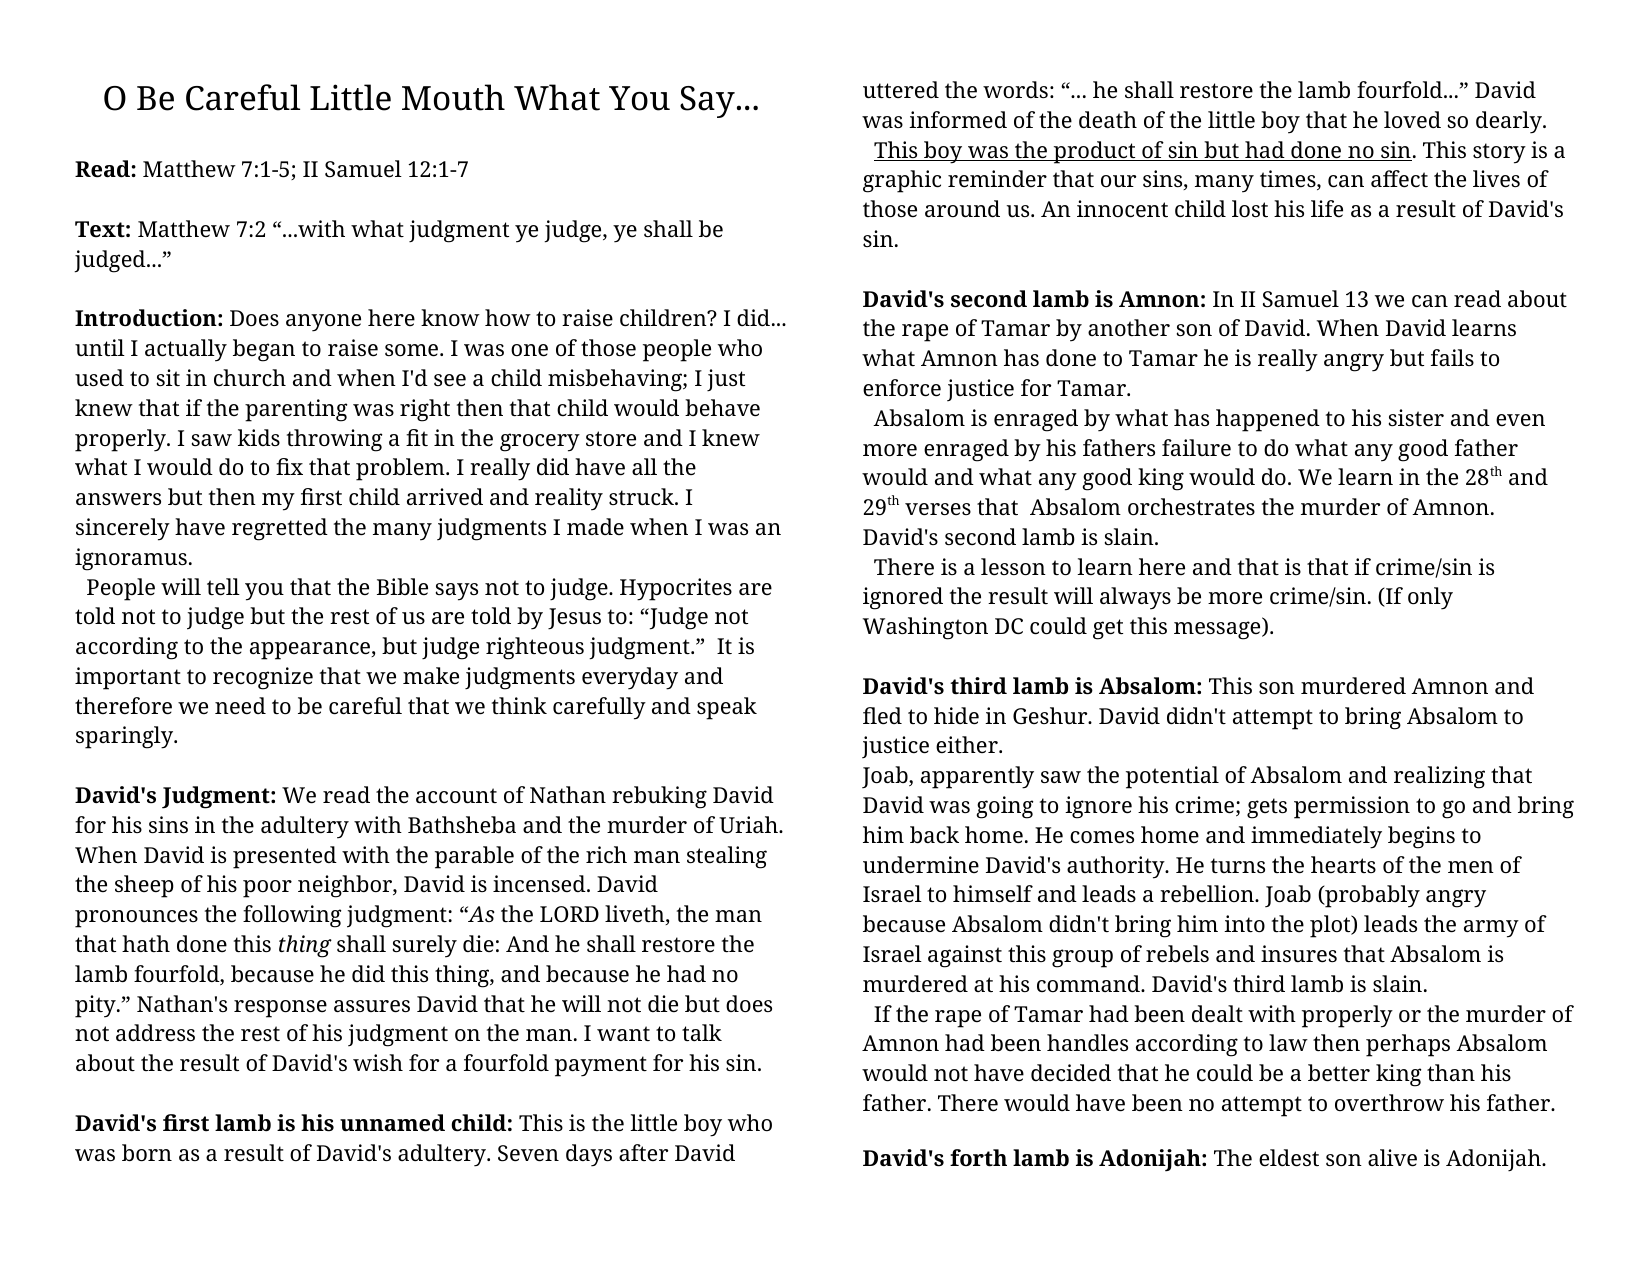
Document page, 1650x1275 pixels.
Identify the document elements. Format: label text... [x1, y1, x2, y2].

text David's second lamb is Amnon: In II Samuel 13 we can read about the rape of Tamar by another son of David. When David learns what Amnon has done to Tamar he is really angry but fails to enforce justice for Tamar. [862, 283, 1575, 403]
text O Be Careful Little Mouth What You Say... [75, 75, 787, 120]
text uttered the words: “... he shall restore the lamb fourfold...” David was informed of the death of the little boy that he loved so dearly. [862, 75, 1575, 134]
text David's first lamb is his unnamed child: This is the little boy who was born as a result of David's adultery. Seven days after David [75, 1108, 787, 1167]
text Text: Matthew 7:2 “...with what judgment ye judge, ye shall be judged...” [75, 214, 787, 274]
subtitle People will tell you that the Bible says not to judge. Hypocrites are told not to judge but the rest of us are told by Jesus to: “Judge not according to the appearance, but judge righteous judgment.” It is important to recognize that we make judgments everyday and therefore we need to be careful that we think carefully and speak sparingly. [75, 572, 787, 750]
text There is a lesson to learn here and that is that if crime/sin is ignored the result will always be more crime/sin. (If only Washington DC could get this message). [862, 552, 1575, 641]
text Joab, apparently saw the potential of Absalom and realizing that David was going to ignore his crime; gets permission to go and bring him back home. He comes home and immediately begins to undermine David's authority. He turns the hearts of the men of Israel to himself and leads a rebellion. Joab (probably angry because Absalom didn't bring him into the plot) leads the army of Israel against this group of rebels and insures that Absalom is murdered at his command. David's third lamb is slain. [862, 760, 1575, 998]
text David's third lamb is Absalom: This son murdered Amnon and fled to hide in Geshur. David didn't attempt to bring Absalom to justice either. [862, 671, 1575, 760]
subtitle Introduction: Does anyone here know how to raise children? I did... until I actually began to raise some. I was one of those people who used to sit in church and when I'd see a child misbehaving; I just knew that if the parenting was right then that child would behave properly. I saw kids throwing a fit in the grocery store and I knew what I would do to fix that problem. I really did have all the answers but then my first child arrived and reality struck. I sincerely have regretted the many judgments I made when I was an ignoramus. [75, 303, 787, 572]
text David's Judgment: We read the account of Nathan rebuking David for his sins in the adultery with Bathsheba and the murder of Uriah. When David is presented with the parable of the rich man stealing the sheep of his poor neighbor, David is incensed. David pronounces the following judgment: “As the LORD liveth, the man that hath done this thing shall surely die: And he shall restore the lamb fourfold, because he did this thing, and because he had no pity.” Nathan's response assures David that he will not die but does not address the rest of his judgment on the man. I want to talk about the result of David's wish for a fourfold payment for his sin. [75, 780, 787, 1078]
text Absalom is enraged by what has happened to his sister and even more enraged by his fathers failure to do what any good father would and what any good king would do. We learn in the 28th and 29th verses that Absalom orchestrates the murder of Amnon. David's second lamb is slain. [862, 403, 1575, 552]
text This boy was the product of sin but had done no sin. This story is a graphic reminder that our sins, many times, can affect the lives of those around us. An innocent child lost his life as a result of David's sin. [862, 134, 1575, 254]
text David's forth lamb is Adonijah: The eldest son alive is Adonijah. [862, 1143, 1575, 1173]
text If the rape of Tamar had been dealt with properly or the murder of Amnon had been handles according to law then perhaps Absalom would not have decided that he could be a better king than his father. There would have been no attempt to overthrow his father. [862, 998, 1575, 1118]
text Read: Matthew 7:1-5; II Samuel 12:1-7 [75, 154, 787, 184]
